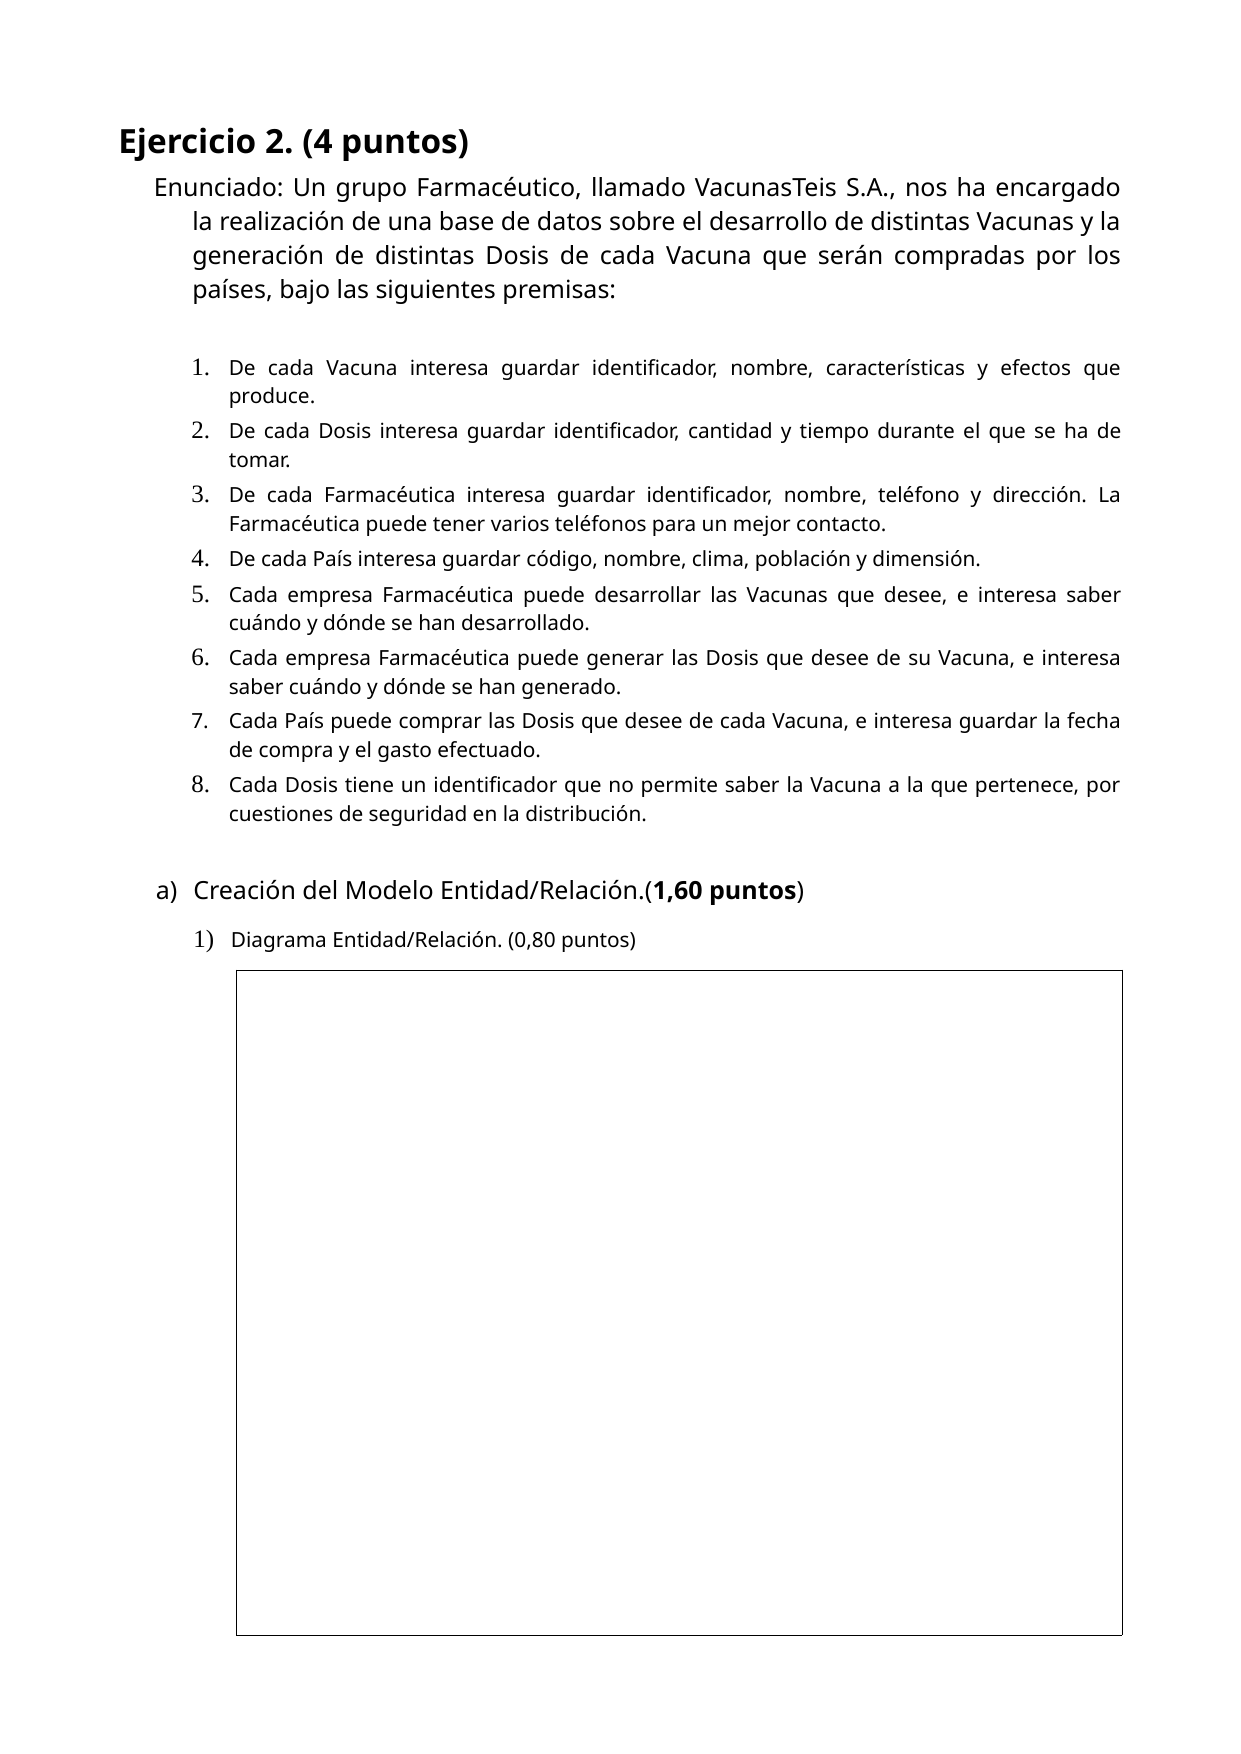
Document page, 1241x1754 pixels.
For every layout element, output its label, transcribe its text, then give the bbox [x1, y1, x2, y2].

list Creación del Modelo Entidad/Relación.(1,60 puntos) [156, 873, 1122, 907]
list De cada Dosis interesa guardar identificador, cantidad y tiempo durante el que se ha de tomar. [191, 416, 1122, 473]
text Ejercicio 2. (4 puntos) [118, 118, 1122, 163]
list Diagrama Entidad/Relación. (0,80 puntos) [193, 924, 1122, 953]
list De cada Vacuna interesa guardar identificador, nombre, características y efectos que produce. [191, 352, 1122, 409]
table_header [237, 971, 1122, 1635]
list Cada País puede comprar las Dosis que desee de cada Vacuna, e interesa guardar la fecha de compra y el gasto efectuado. [191, 706, 1122, 763]
list De cada País interesa guardar código, nombre, clima, población y dimensión. [191, 543, 1122, 573]
list De cada Farmacéutica interesa guardar identificador, nombre, teléfono y dirección. La Farmacéutica puede tener varios teléfonos para un mejor contacto. [191, 479, 1122, 537]
list Cada empresa Farmacéutica puede generar las Dosis que desee de su Vacuna, e interesa saber cuándo y dónde se han generado. [191, 642, 1122, 700]
text Enunciado: Un grupo Farmacéutico, llamado VacunasTeis S.A., nos ha encargado la realización de una base de datos sobre el desarrollo de distintas Vacunas y la generación de distintas Dosis de cada Vacuna que serán compradas por los países, bajo las siguientes premisas: [153, 169, 1122, 306]
list Cada Dosis tiene un identificador que no permite saber la Vacuna a la que pertenece, por cuestiones de seguridad en la distribución. [191, 769, 1122, 827]
list Cada empresa Farmacéutica puede desarrollar las Vacunas que desee, e interesa saber cuándo y dónde se han desarrollado. [191, 579, 1122, 637]
